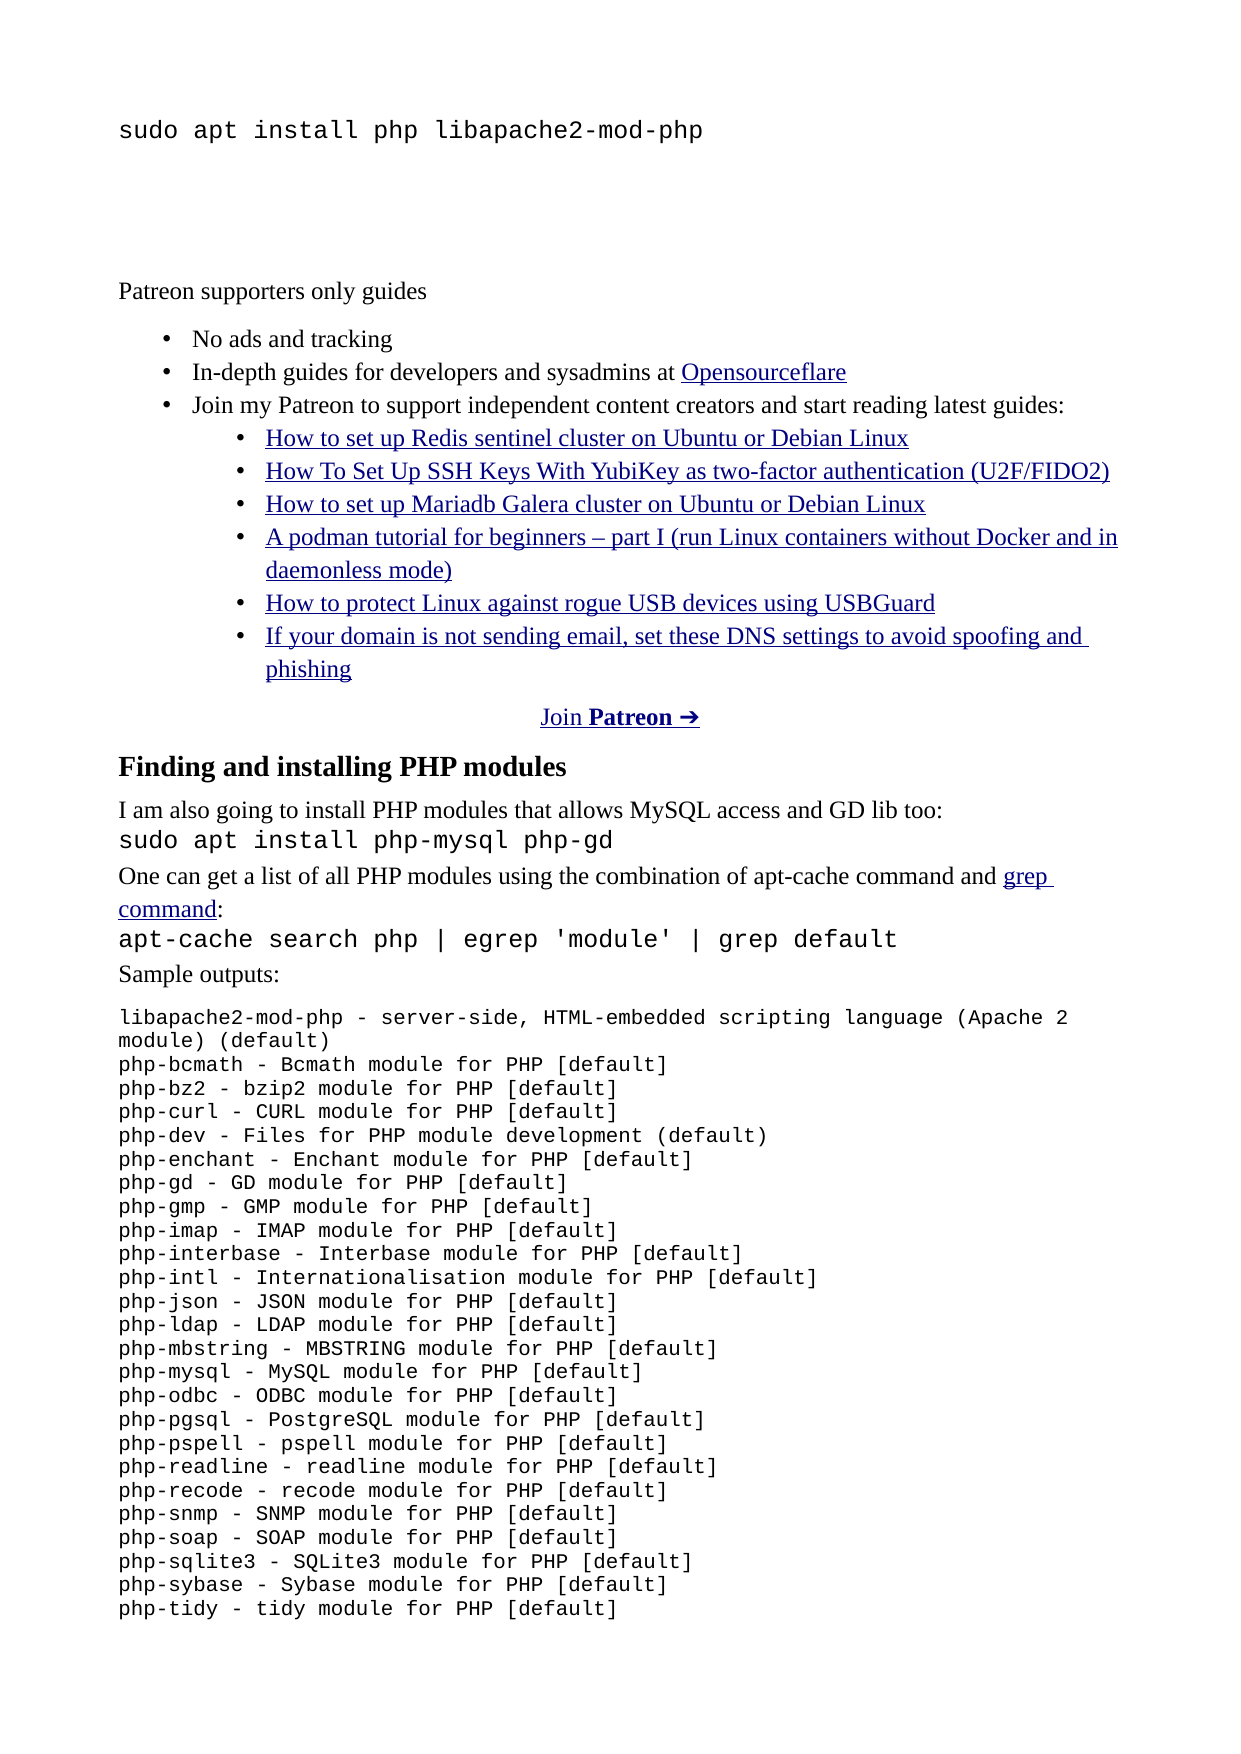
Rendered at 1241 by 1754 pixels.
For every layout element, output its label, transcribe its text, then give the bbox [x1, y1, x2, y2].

text php-gd - GD module for PHP [default] [118, 1172, 1122, 1196]
text php-sybase - Sybase module for PHP [default] [118, 1574, 1122, 1598]
text Patreon supporters only guides 🤓 [118, 276, 1122, 305]
text php-pgsql - PostgreSQL module for PHP [default] [118, 1409, 1122, 1432]
text php-gmp - GMP module for PHP [default] [118, 1196, 1122, 1220]
text php-imap - IMAP module for PHP [default] [118, 1220, 1122, 1243]
text php-bz2 - bzip2 module for PHP [default] [118, 1078, 1122, 1101]
list Join my Patreon to support independent content creators and start reading latest guides: [162, 390, 1122, 418]
list How to set up Mariadb Galera cluster on Ubuntu or Debian Linux [236, 489, 1122, 518]
list No ads and tracking [162, 324, 1122, 352]
text sudo apt install php libapache2-mod-php [118, 118, 1122, 210]
text php-soap - SOAP module for PHP [default] [118, 1527, 1122, 1551]
text php-odbc - ODBC module for PHP [default] [118, 1385, 1122, 1409]
text php-ldap - LDAP module for PHP [default] [118, 1314, 1122, 1338]
text php-json - JSON module for PHP [default] [118, 1291, 1122, 1314]
text Join Patreon ➔ [118, 702, 1122, 730]
text php-interbase - Interbase module for PHP [default] [118, 1243, 1122, 1267]
text php-bcmath - Bcmath module for PHP [default] [118, 1054, 1122, 1078]
text php-dev - Files for PHP module development (default) [118, 1125, 1122, 1149]
text libapache2-mod-php - server-side, HTML-embedded scripting language (Apache 2 module) (default) [118, 1007, 1122, 1054]
text php-snmp - SNMP module for PHP [default] [118, 1503, 1122, 1527]
list How To Set Up SSH Keys With YubiKey as two-factor authentication (U2F/FIDO2) [236, 456, 1122, 484]
list If your domain is not sending email, set these DNS settings to avoid spoofing and phishing [236, 621, 1122, 683]
text php-readline - readline module for PHP [default] [118, 1456, 1122, 1480]
list How to set up Redis sentinel cluster on Ubuntu or Debian Linux [236, 423, 1122, 452]
text php-sqlite3 - SQLite3 module for PHP [default] [118, 1551, 1122, 1574]
list In-depth guides for developers and sysadmins at Opensourceflare✨ [162, 357, 1122, 386]
text I am also going to install PHP modules that allows MySQL access and GD lib too: sudo apt install php-mysql php-gd One can get a list of all PHP modules using the combination of apt-cache command and grep command: apt-cache search php | egrep 'module' | grep default Sample outputs: [118, 795, 1122, 988]
text php-recode - recode module for PHP [default] [118, 1480, 1122, 1503]
text php-intl - Internationalisation module for PHP [default] [118, 1267, 1122, 1291]
list A podman tutorial for beginners – part I (run Linux containers without Docker and in daemonless mode) [236, 522, 1122, 584]
text php-enchant - Enchant module for PHP [default] [118, 1149, 1122, 1172]
text php-curl - CURL module for PHP [default] [118, 1101, 1122, 1125]
text php-mbstring - MBSTRING module for PHP [default] [118, 1338, 1122, 1362]
list How to protect Linux against rogue USB devices using USBGuard [236, 588, 1122, 617]
text php-mysql - MySQL module for PHP [default] [118, 1362, 1122, 1385]
subtitle Finding and installing PHP modules [118, 749, 1122, 783]
text php-tidy - tidy module for PHP [default] [118, 1598, 1122, 1622]
text php-pspell - pspell module for PHP [default] [118, 1432, 1122, 1456]
